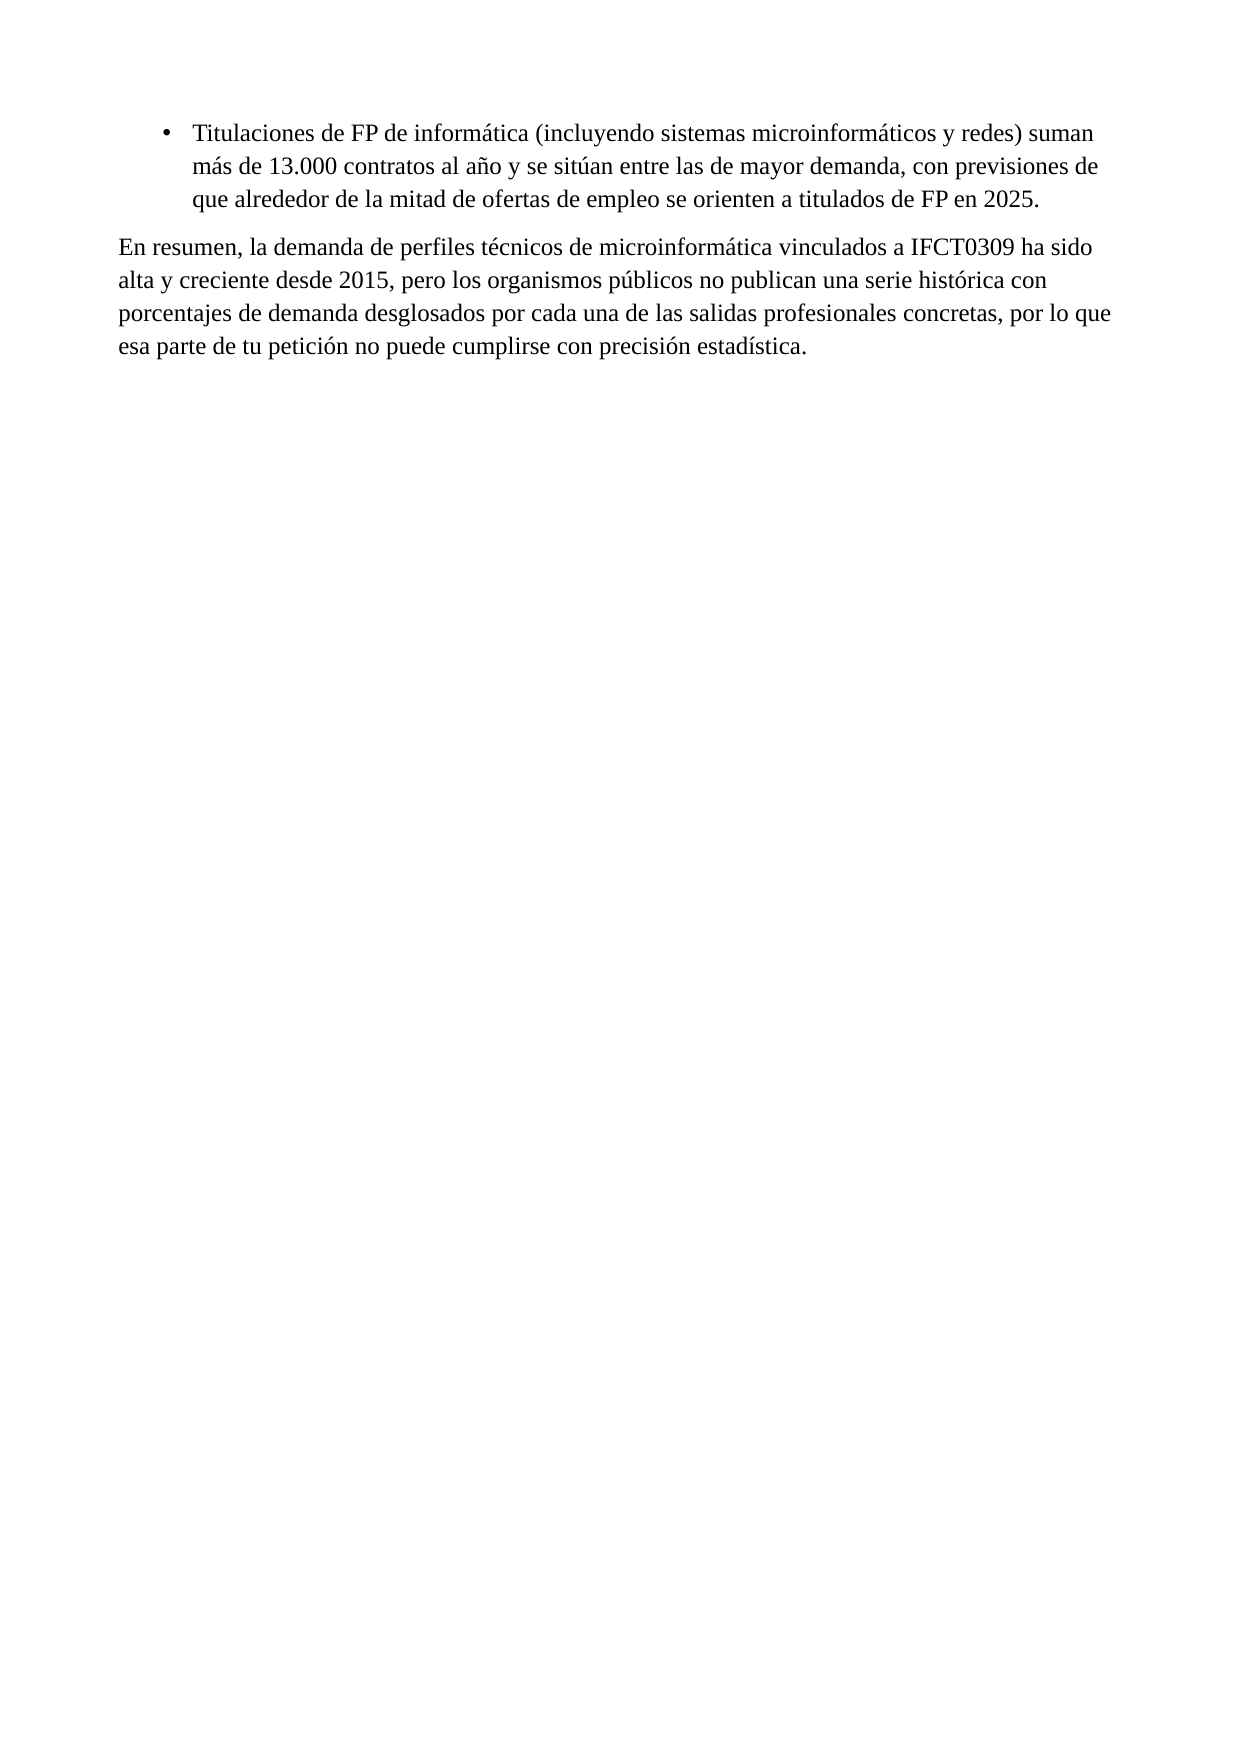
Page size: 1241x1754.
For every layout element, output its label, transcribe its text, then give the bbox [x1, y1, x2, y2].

list Titulaciones de FP de informática (incluyendo sistemas microinformáticos y redes) suman más de 13.000 contratos al año y se sitúan entre las de mayor demanda, con previsiones de que alrededor de la mitad de ofertas de empleo se orienten a titulados de FP en 2025.​ [162, 118, 1122, 213]
text En resumen, la demanda de perfiles técnicos de microinformática vinculados a IFCT0309 ha sido alta y creciente desde 2015, pero los organismos públicos no publican una serie histórica con porcentajes de demanda desglosados por cada una de las salidas profesionales concretas, por lo que esa parte de tu petición no puede cumplirse con precisión estadística.​ [118, 232, 1122, 359]
